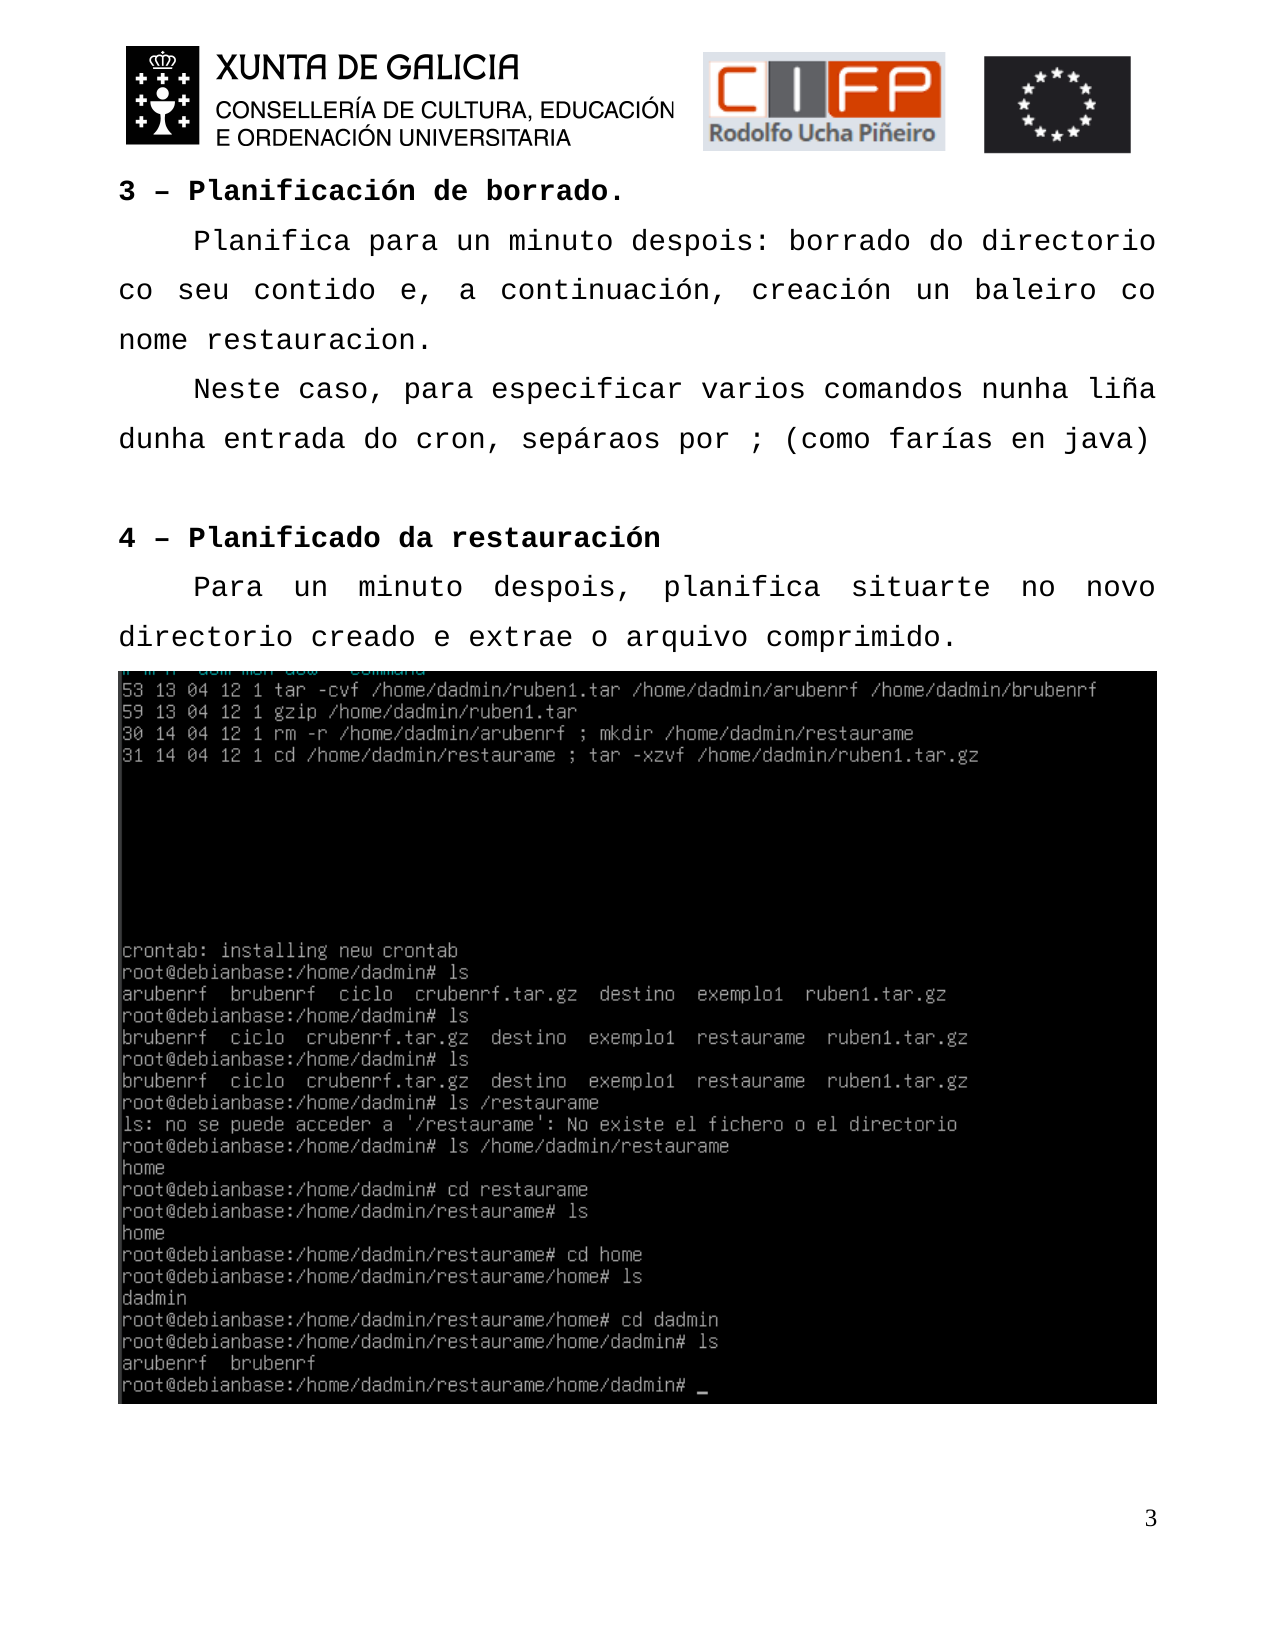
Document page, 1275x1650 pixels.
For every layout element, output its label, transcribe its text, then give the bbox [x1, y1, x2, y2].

text 4 – Planificado da restauración [118, 523, 1157, 556]
picture [703, 52, 946, 151]
text 3 – Planificación de borrado. [118, 176, 1157, 209]
text Neste caso, para especificar varios comandos nunha liña dunha entrada do cron, sepáraos por ; (como farías en java) [118, 374, 1157, 457]
picture [118, 671, 1157, 1404]
text Para un minuto despois, planifica situarte no novo directorio creado e extrae o arquivo comprimido. [118, 572, 1157, 655]
text Planifica para un minuto despois: borrado do directorio co seu contido e, a continuación, creación un baleiro co nome restauracion. [118, 226, 1157, 358]
picture [983, 55, 1134, 155]
picture [126, 46, 674, 146]
